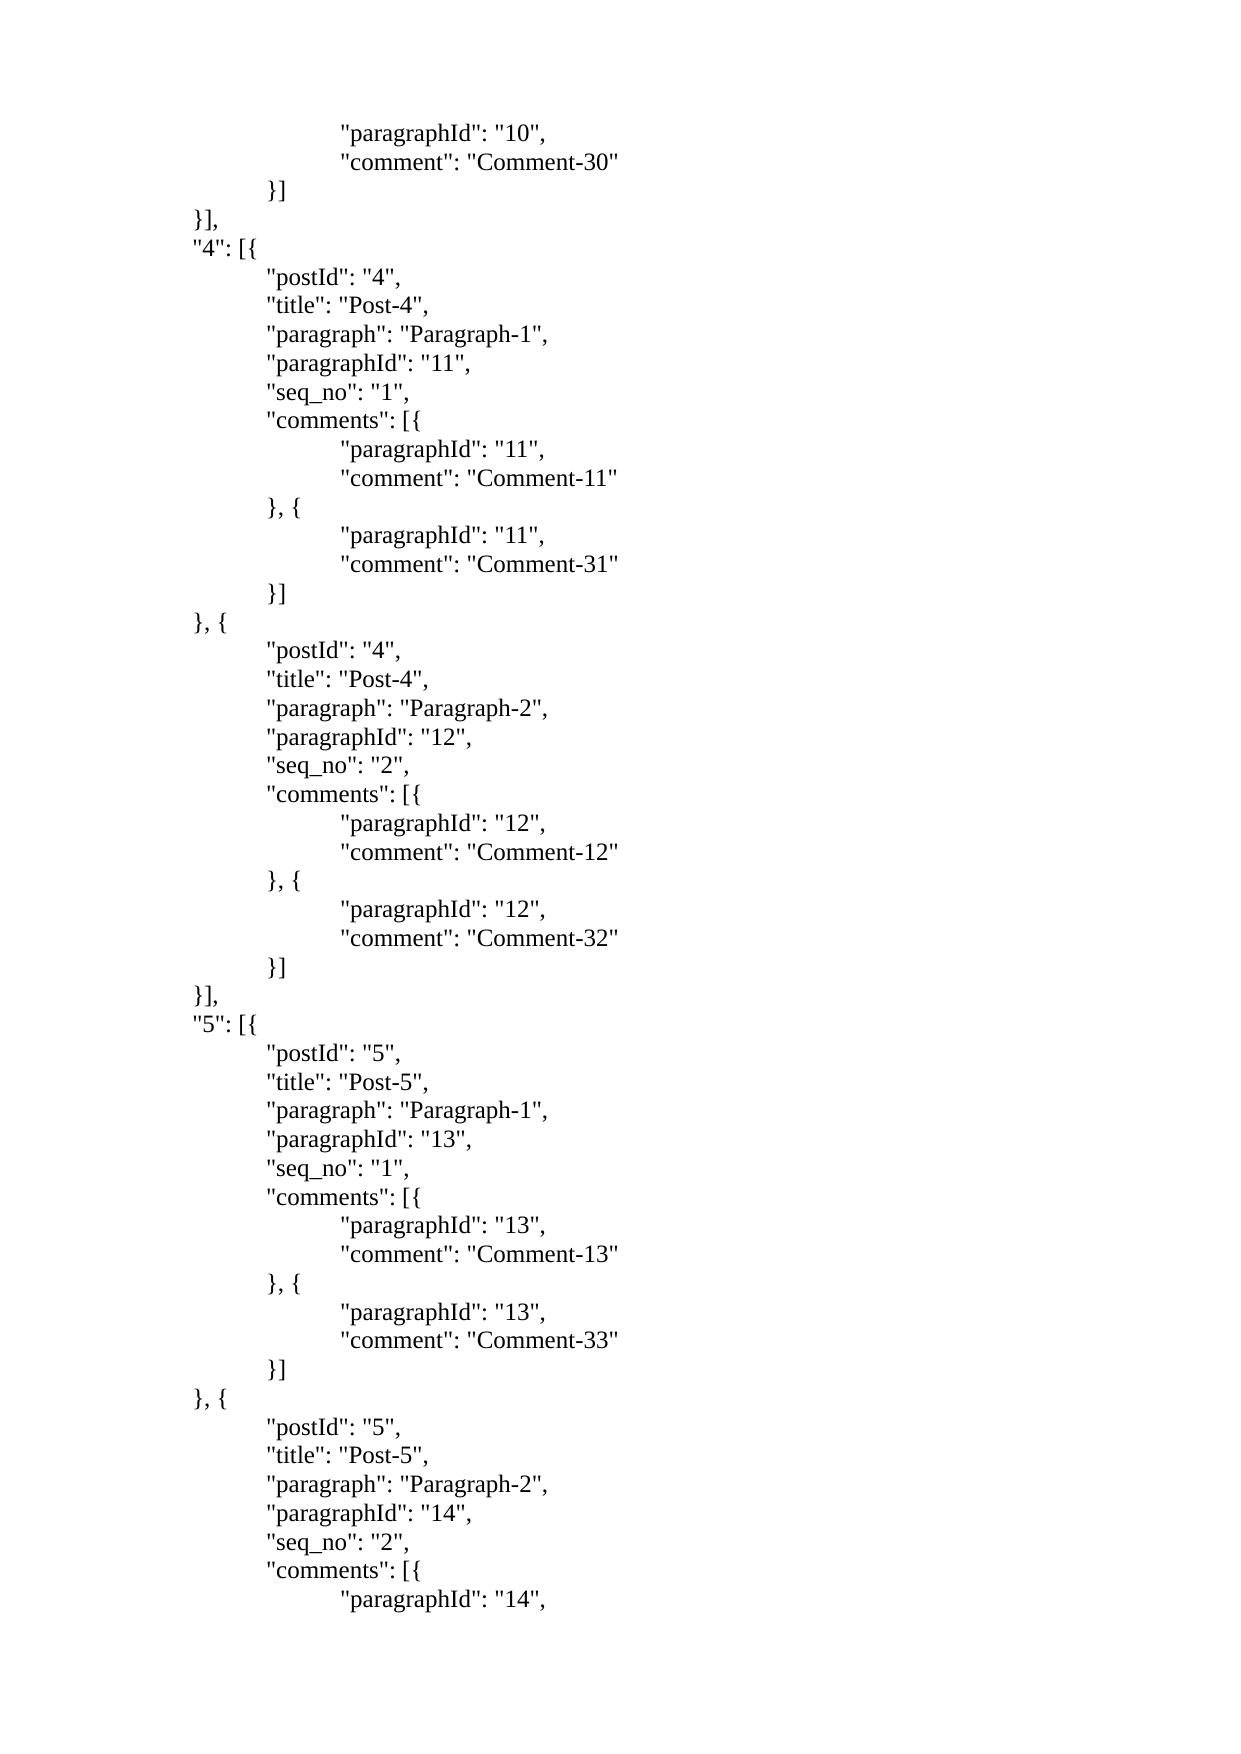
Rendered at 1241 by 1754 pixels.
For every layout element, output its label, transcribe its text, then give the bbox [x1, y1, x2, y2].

text "comments": [{ [118, 779, 1122, 808]
text "postId": "4", [118, 636, 1122, 664]
text "title": "Post-4", [118, 664, 1122, 693]
text }] [118, 176, 1122, 204]
text "postId": "5", [118, 1038, 1122, 1067]
text "paragraphId": "14", [118, 1498, 1122, 1527]
text "paragraphId": "11", [118, 348, 1122, 377]
text "title": "Post-4", [118, 291, 1122, 319]
text "comment": "Comment-12" [118, 837, 1122, 866]
text "comments": [{ [118, 406, 1122, 434]
text "seq_no": "1", [118, 377, 1122, 406]
text "paragraph": "Paragraph-2", [118, 693, 1122, 722]
text "paragraphId": "13", [118, 1297, 1122, 1326]
text }, { [118, 607, 1122, 636]
text "paragraphId": "11", [118, 521, 1122, 549]
text "4": [{ [118, 233, 1122, 262]
text }, { [118, 1383, 1122, 1412]
text }] [118, 952, 1122, 981]
text }] [118, 1354, 1122, 1383]
text "comments": [{ [118, 1556, 1122, 1584]
text "paragraphId": "11", [118, 434, 1122, 463]
text }, { [118, 1268, 1122, 1297]
text "postId": "5", [118, 1412, 1122, 1441]
text "5": [{ [118, 1009, 1122, 1038]
text "comments": [{ [118, 1182, 1122, 1211]
text "seq_no": "2", [118, 1527, 1122, 1556]
text "title": "Post-5", [118, 1067, 1122, 1096]
text "paragraphId": "10", [118, 118, 1122, 147]
text "paragraphId": "13", [118, 1211, 1122, 1239]
text "seq_no": "1", [118, 1153, 1122, 1182]
text "paragraphId": "12", [118, 808, 1122, 837]
text "paragraph": "Paragraph-1", [118, 1096, 1122, 1124]
text "comment": "Comment-32" [118, 923, 1122, 952]
text "paragraphId": "12", [118, 894, 1122, 923]
text "comment": "Comment-11" [118, 463, 1122, 492]
text }] [118, 578, 1122, 607]
text "comment": "Comment-13" [118, 1239, 1122, 1268]
text }, { [118, 492, 1122, 521]
text }], [118, 204, 1122, 233]
text "paragraphId": "14", [118, 1584, 1122, 1613]
text "comment": "Comment-31" [118, 549, 1122, 578]
text "comment": "Comment-33" [118, 1326, 1122, 1354]
text "comment": "Comment-30" [118, 147, 1122, 176]
text "postId": "4", [118, 262, 1122, 291]
text "title": "Post-5", [118, 1441, 1122, 1469]
text "paragraph": "Paragraph-1", [118, 319, 1122, 348]
text "paragraphId": "12", [118, 722, 1122, 751]
text }, { [118, 866, 1122, 894]
text "seq_no": "2", [118, 751, 1122, 779]
text "paragraphId": "13", [118, 1124, 1122, 1153]
text }], [118, 981, 1122, 1009]
text "paragraph": "Paragraph-2", [118, 1469, 1122, 1498]
